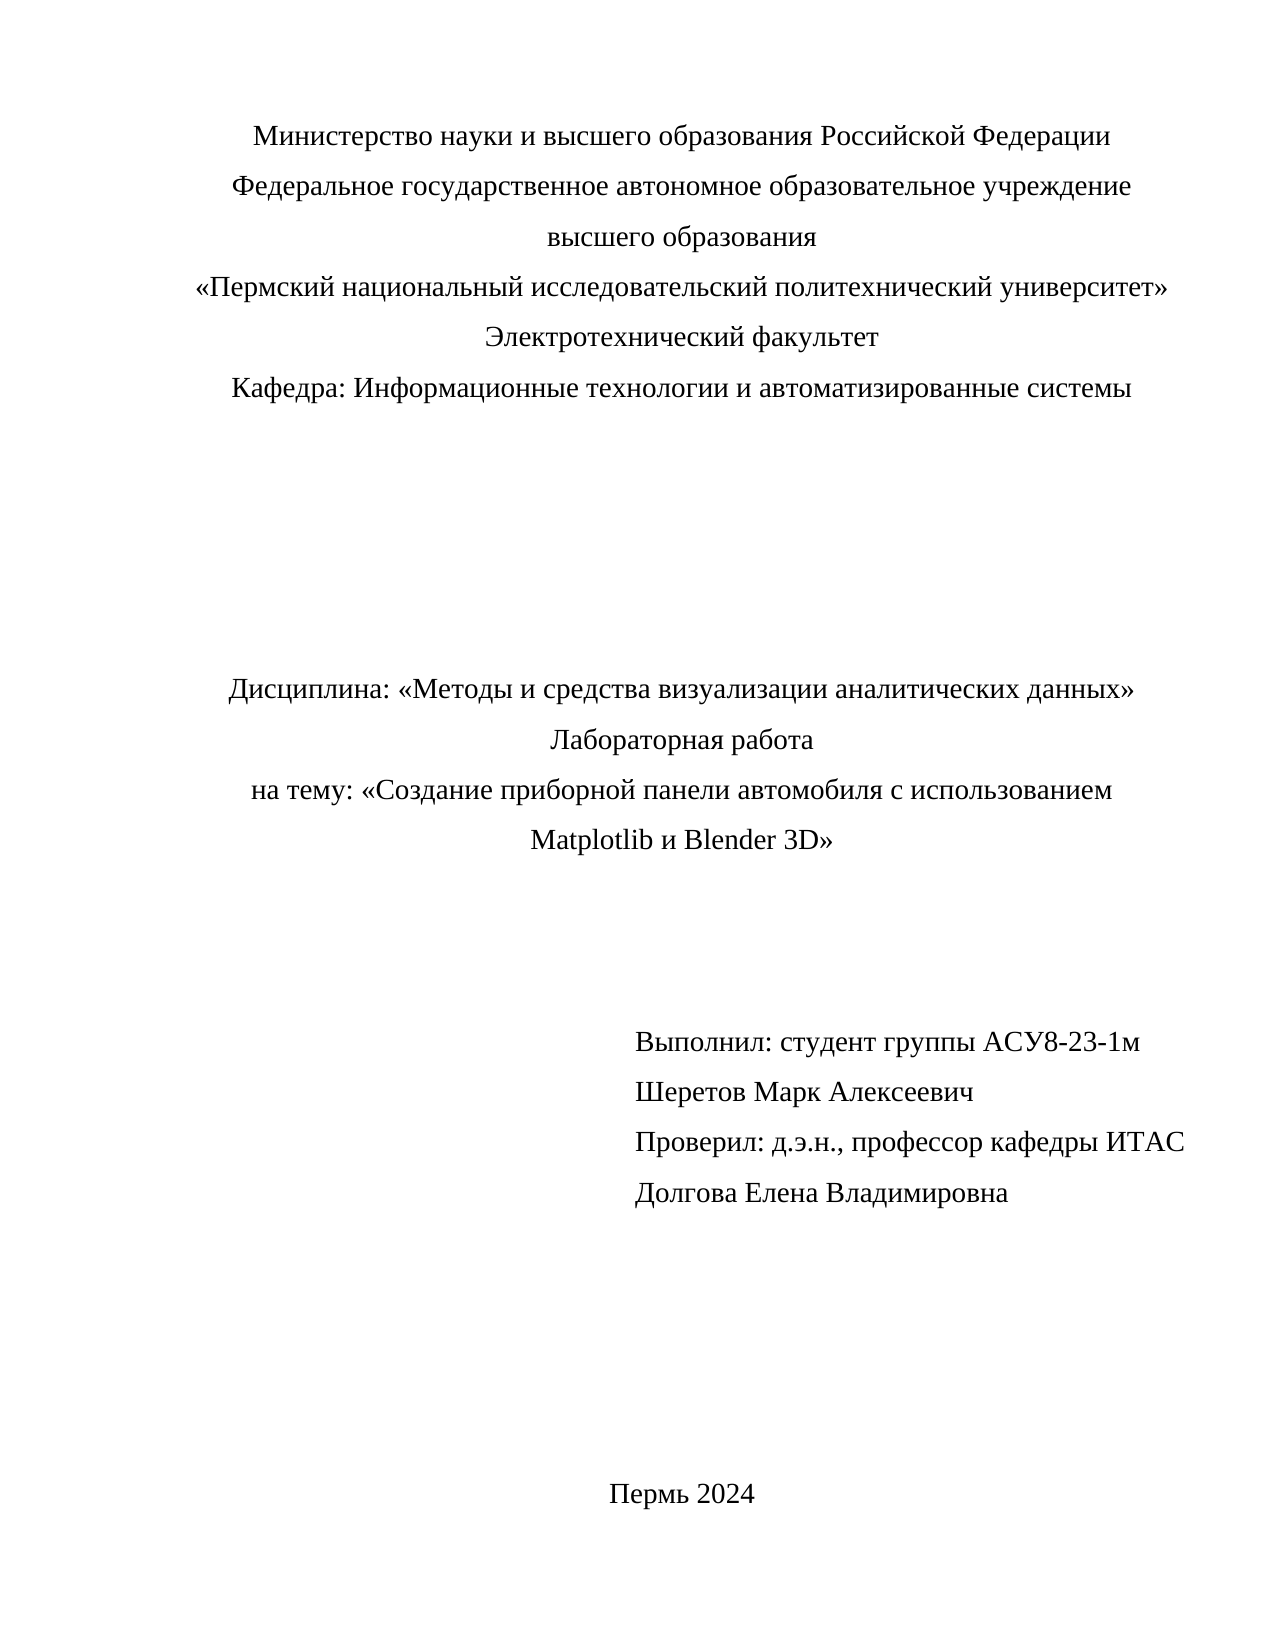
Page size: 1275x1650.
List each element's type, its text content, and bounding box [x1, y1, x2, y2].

text Дисциплина: «Методы и средства визуализации аналитических данных» [177, 672, 1186, 705]
text Кафедра: Информационные технологии и автоматизированные системы [177, 370, 1186, 403]
text Пермь 2024 [177, 1477, 1186, 1510]
text Шеретов Марк Алексеевич [635, 1074, 1186, 1108]
text на тему: «Создание приборной панели автомобиля с использованием [177, 772, 1186, 806]
text Matplotlib и Blender 3D» [177, 822, 1186, 856]
text Лабораторная работа [177, 722, 1186, 755]
text Выполнил: студент группы АСУ8-23-1м [635, 1024, 1186, 1057]
text Федеральное государственное автономное образовательное учреждение высшего образования [177, 168, 1186, 252]
text Проверил: д.э.н., профессор кафедры ИТАС [635, 1124, 1186, 1158]
text Электротехнический факультет [177, 319, 1186, 353]
text «Пермский национальный исследовательский политехнический университет» [177, 269, 1186, 303]
text Долгова Елена Владимировна [635, 1175, 1186, 1208]
text Министерство науки и высшего образования Российской Федерации [177, 118, 1186, 152]
